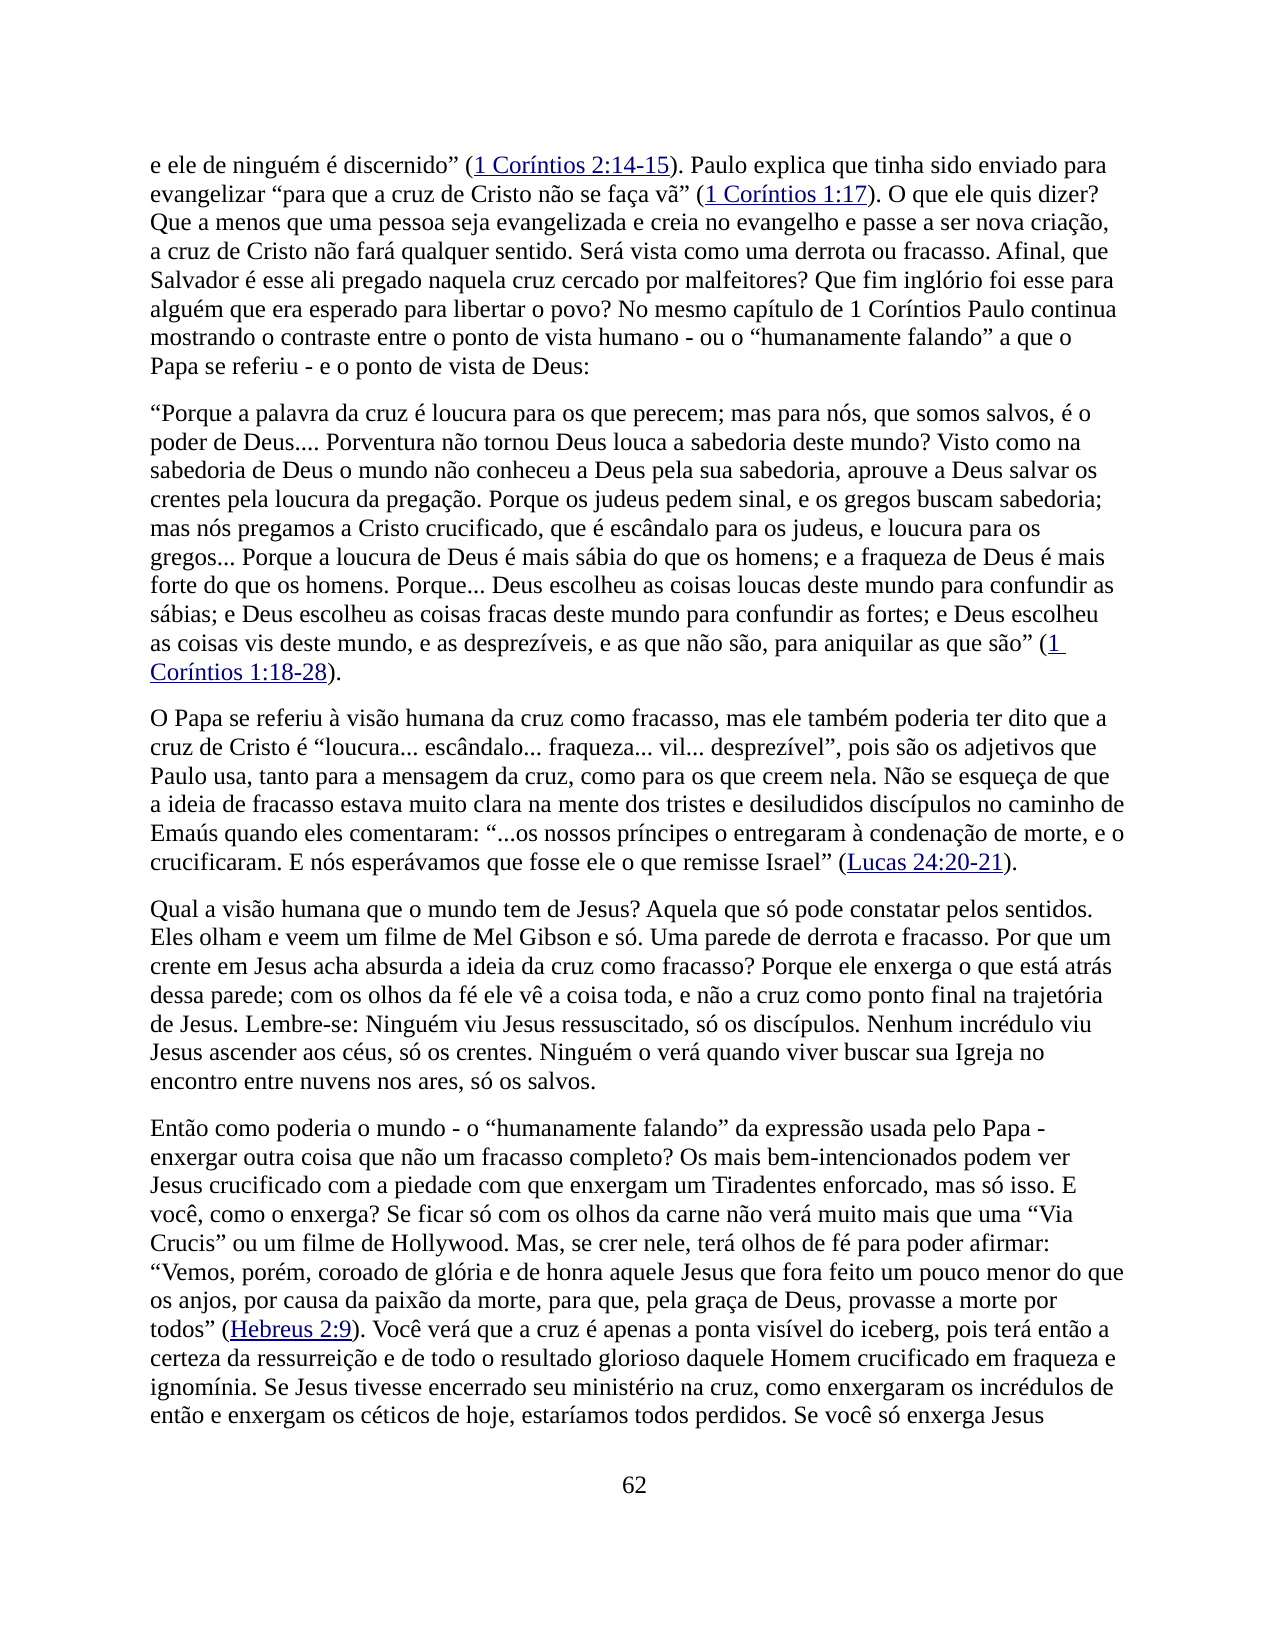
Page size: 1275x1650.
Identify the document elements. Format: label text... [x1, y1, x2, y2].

text O Papa se referiu à visão humana da cruz como fracasso, mas ele também poderia ter dito que a cruz de Cristo é “loucura... escândalo... fraqueza... vil... desprezível”, pois são os adjetivos que Paulo usa, tanto para a mensagem da cruz, como para os que creem nela. Não se esqueça de que a ideia de fracasso estava muito clara na mente dos tristes e desiludidos discípulos no caminho de Emaús quando eles comentaram: “...os nossos príncipes o entregaram à condenação de morte, e o crucificaram. E nós esperávamos que fosse ele o que remisse Israel” (Lucas 24:20-21). [150, 703, 1125, 876]
text Então como poderia o mundo - o “humanamente falando” da expressão usada pelo Papa - enxergar outra coisa que não um fracasso completo? Os mais bem-intencionados podem ver Jesus crucificado com a piedade com que enxergam um Tiradentes enforcado, mas só isso. E você, como o enxerga? Se ficar só com os olhos da carne não verá muito mais que uma “Via Crucis” ou um filme de Hollywood. Mas, se crer nele, terá olhos de fé para poder afirmar: “Vemos, porém, coroado de glória e de honra aquele Jesus que fora feito um pouco menor do que os anjos, por causa da paixão da morte, para que, pela graça de Deus, provasse a morte por todos” (Hebreus 2:9). Você verá que a cruz é apenas a ponta visível do iceberg, pois terá então a certeza da ressurreição e de todo o resultado glorioso daquele Homem crucificado em fraqueza e ignomínia. Se Jesus tivesse encerrado seu ministério na cruz, como enxergaram os incrédulos de então e enxergam os céticos de hoje, estaríamos todos perdidos. Se você só enxerga Jesus [150, 1113, 1125, 1429]
text “Porque a palavra da cruz é loucura para os que perecem; mas para nós, que somos salvos, é o poder de Deus.... Porventura não tornou Deus louca a sabedoria deste mundo? Visto como na sabedoria de Deus o mundo não conheceu a Deus pela sua sabedoria, aprouve a Deus salvar os crentes pela loucura da pregação. Porque os judeus pedem sinal, e os gregos buscam sabedoria; mas nós pregamos a Cristo crucificado, que é escândalo para os judeus, e loucura para os gregos... Porque a loucura de Deus é mais sábia do que os homens; e a fraqueza de Deus é mais forte do que os homens. Porque... Deus escolheu as coisas loucas deste mundo para confundir as sábias; e Deus escolheu as coisas fracas deste mundo para confundir as fortes; e Deus escolheu as coisas vis deste mundo, e as desprezíveis, e as que não são, para aniquilar as que são” (1 Coríntios 1:18-28). [150, 398, 1125, 685]
text e ele de ninguém é discernido” (1 Coríntios 2:14-15). Paulo explica que tinha sido enviado para evangelizar “para que a cruz de Cristo não se faça vã” (1 Coríntios 1:17). O que ele quis dizer? Que a menos que uma pessoa seja evangelizada e creia no evangelho e passe a ser nova criação, a cruz de Cristo não fará qualquer sentido. Será vista como uma derrota ou fracasso. Afinal, que Salvador é esse ali pregado naquela cruz cercado por malfeitores? Que fim inglório foi esse para alguém que era esperado para libertar o povo? No mesmo capítulo de 1 Coríntios Paulo continua mostrando o contraste entre o ponto de vista humano - ou o “humanamente falando” a que o Papa se referiu - e o ponto de vista de Deus: [150, 150, 1125, 380]
text Qual a visão humana que o mundo tem de Jesus? Aquela que só pode constatar pelos sentidos. Eles olham e veem um filme de Mel Gibson e só. Uma parede de derrota e fracasso. Por que um crente em Jesus acha absurda a ideia da cruz como fracasso? Porque ele enxerga o que está atrás dessa parede; com os olhos da fé ele vê a coisa toda, e não a cruz como ponto final na trajetória de Jesus. Lembre-se: Ninguém viu Jesus ressuscitado, só os discípulos. Nenhum incrédulo viu Jesus ascender aos céus, só os crentes. Ninguém o verá quando viver buscar sua Igreja no encontro entre nuvens nos ares, só os salvos. [150, 894, 1125, 1095]
